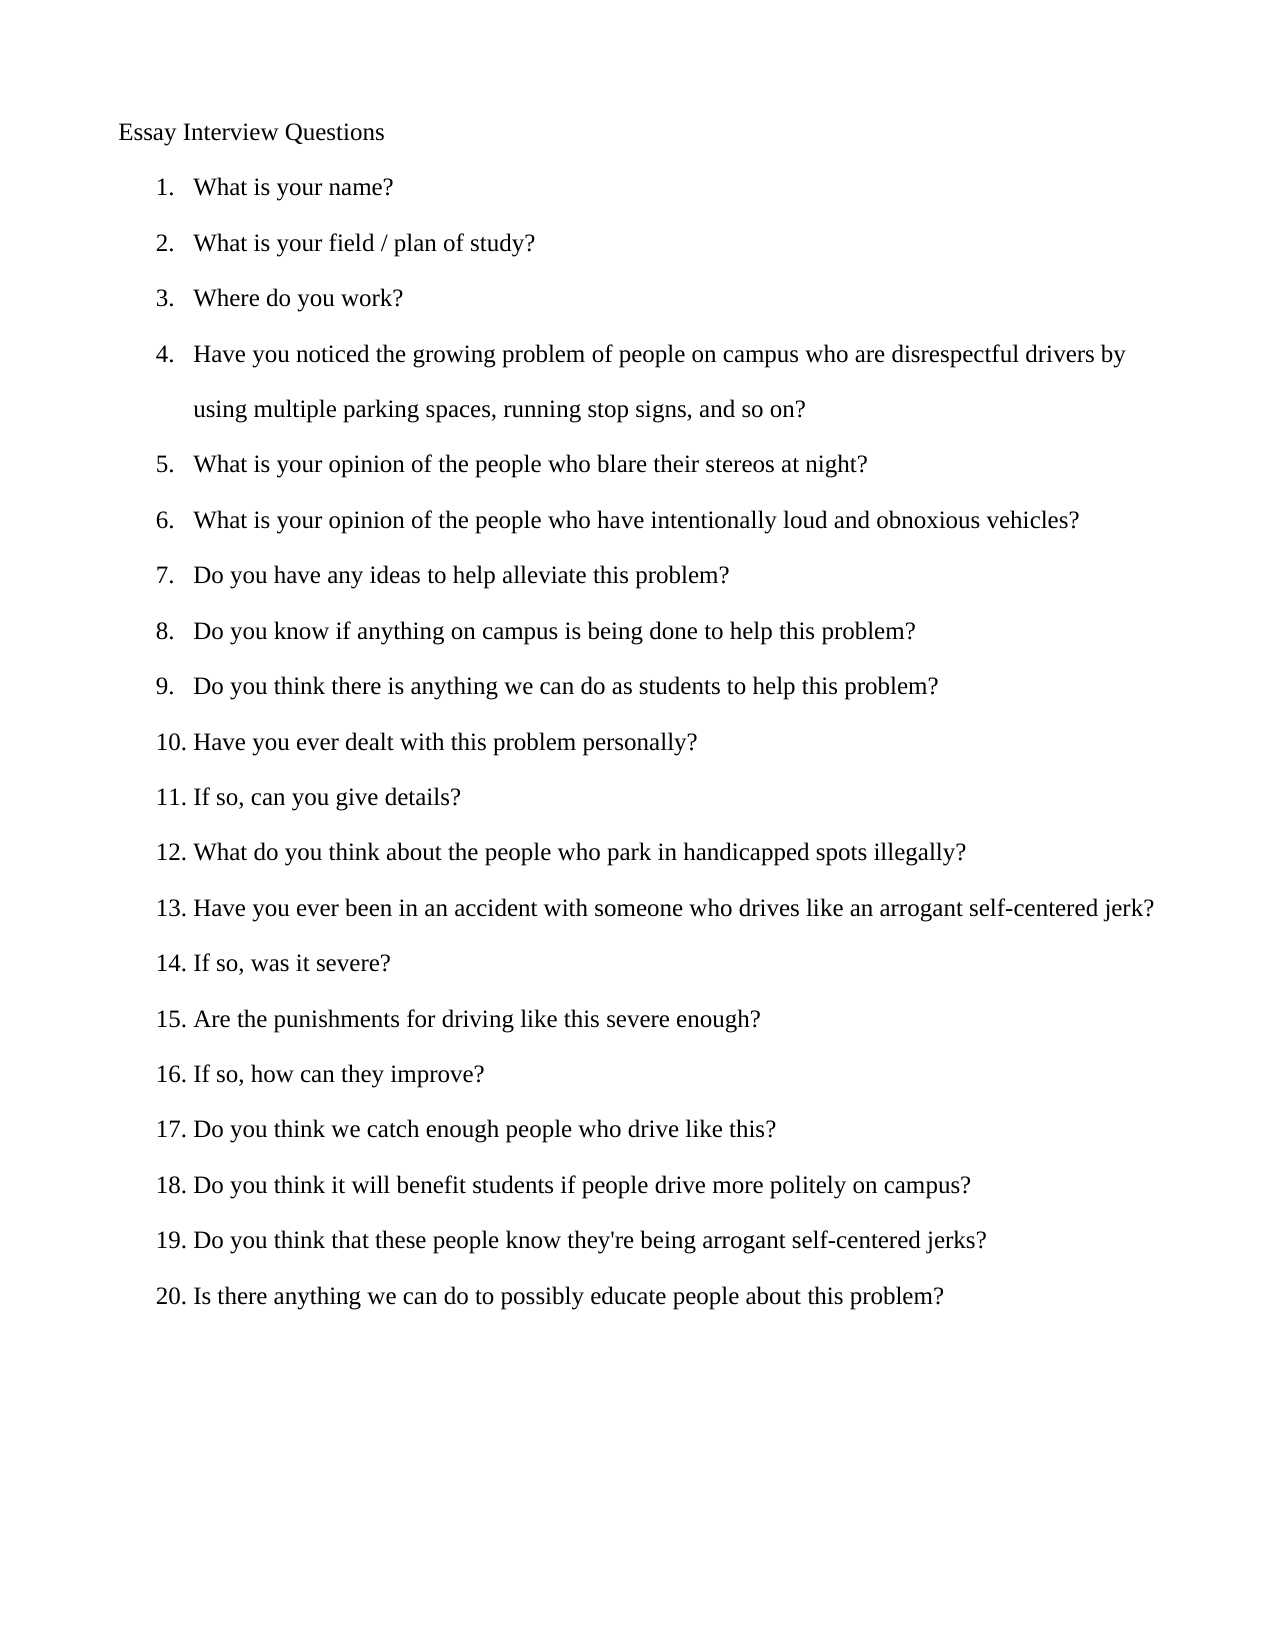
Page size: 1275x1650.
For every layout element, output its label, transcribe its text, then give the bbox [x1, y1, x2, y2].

list Have you ever been in an accident with someone who drives like an arrogant self-centered jerk? [156, 894, 1157, 922]
text Essay Interview Questions [118, 118, 1157, 146]
list Do you think that these people know they're being arrogant self-centered jerks? [156, 1226, 1157, 1254]
list What is your field / plan of study? [156, 229, 1157, 257]
list What is your name? [156, 173, 1157, 201]
list What is your opinion of the people who blare their stereos at night? [156, 451, 1157, 478]
list Do you have any ideas to help alleviate this problem? [156, 561, 1157, 589]
list Is there anything we can do to possibly educate people about this problem? [156, 1282, 1157, 1309]
list What do you think about the people who park in handicapped spots illegally? [156, 838, 1157, 866]
list If so, how can they improve? [156, 1060, 1157, 1088]
list Do you know if anything on campus is being done to help this problem? [156, 617, 1157, 644]
list Where do you work? [156, 284, 1157, 312]
list Have you noticed the growing problem of people on campus who are disrespectful drivers by using multiple parking spaces, running stop signs, and so on? [156, 340, 1157, 423]
list Do you think there is anything we can do as students to help this problem? [156, 672, 1157, 700]
list What is your opinion of the people who have intentionally loud and obnoxious vehicles? [156, 506, 1157, 534]
list If so, can you give details? [156, 783, 1157, 811]
list Have you ever dealt with this problem personally? [156, 728, 1157, 755]
list If so, was it severe? [156, 949, 1157, 977]
list Do you think it will benefit students if people drive more politely on campus? [156, 1171, 1157, 1199]
list Are the punishments for driving like this severe enough? [156, 1005, 1157, 1032]
list Do you think we catch enough people who drive like this? [156, 1116, 1157, 1143]
